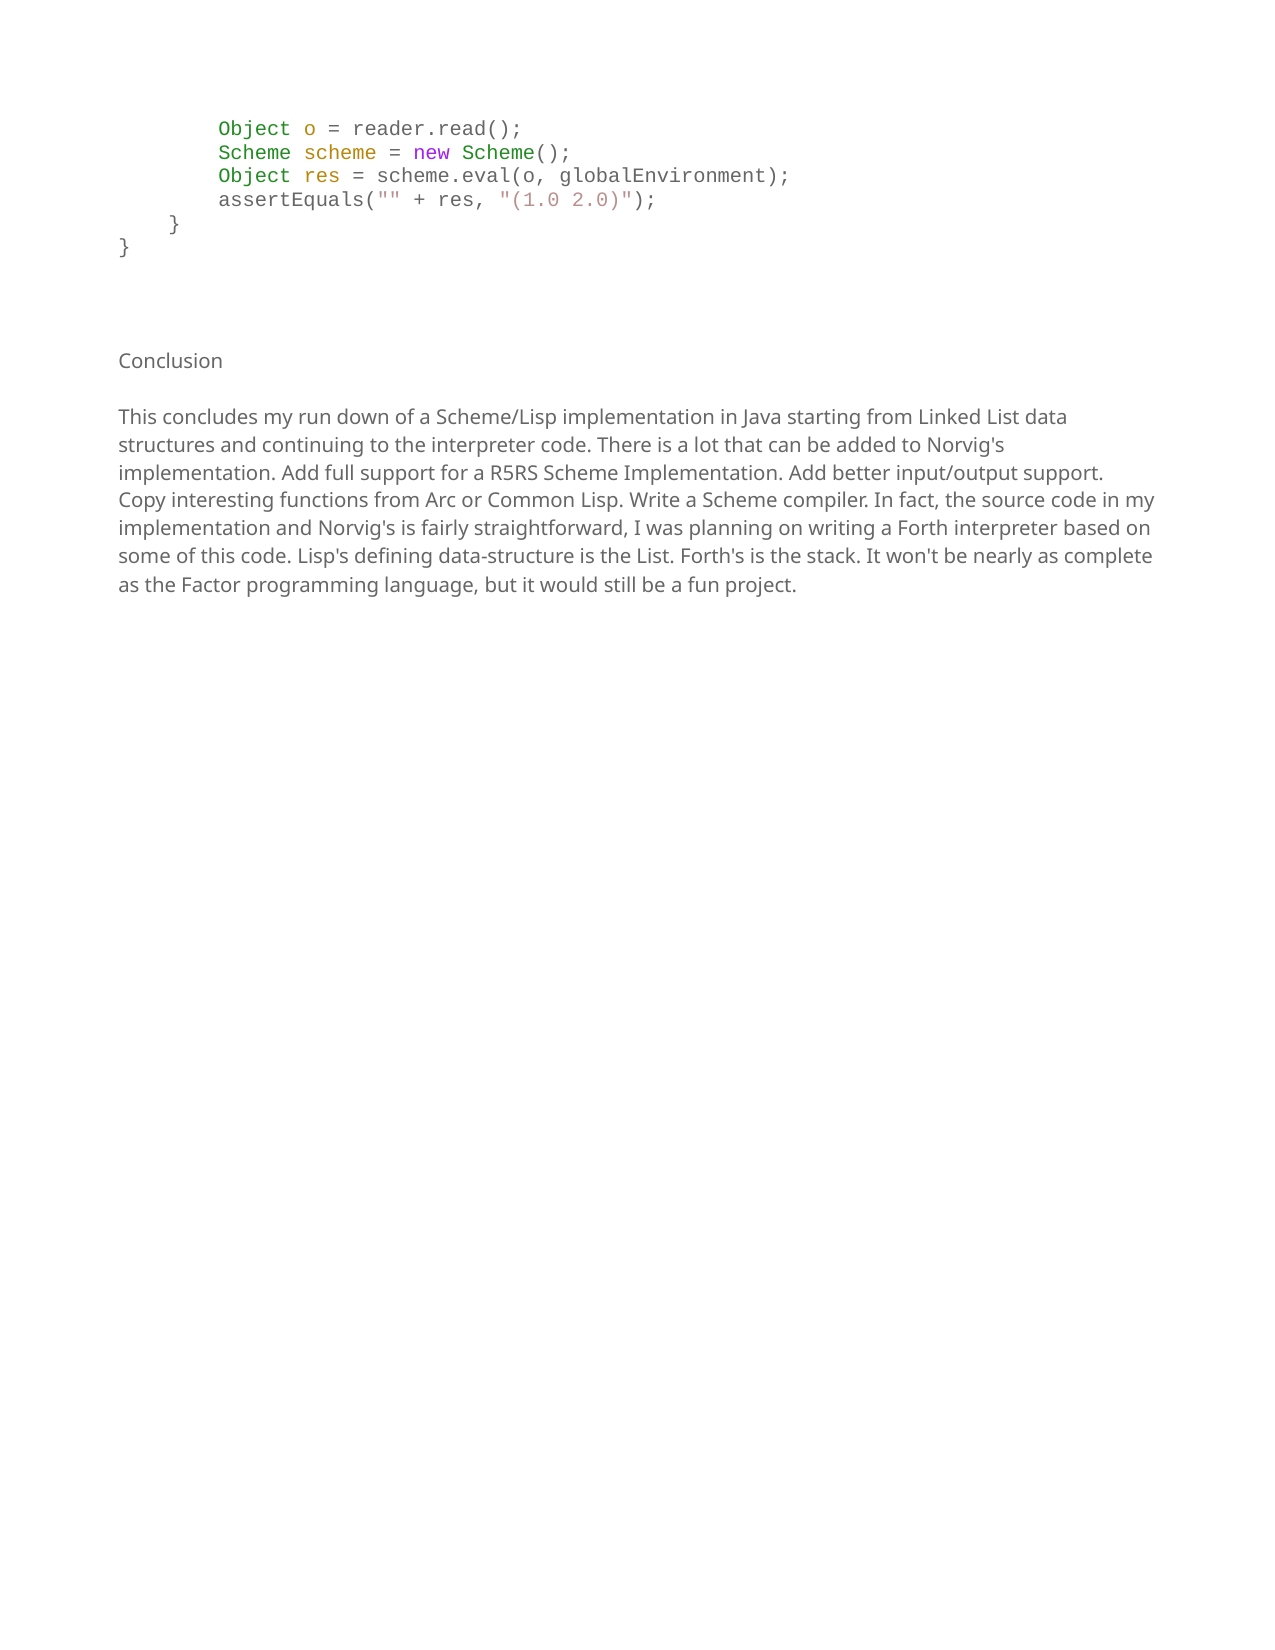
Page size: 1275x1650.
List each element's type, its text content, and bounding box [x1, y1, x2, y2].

text Object o = reader.read(); [118, 118, 1157, 142]
text Conclusion This concludes my run down of a Scheme/Lisp implementation in Java starting from Linked List data structures and continuing to the interpreter code. There is a lot that can be added to Norvig's implementation. Add full support for a R5RS Scheme Implementation. Add better input/output support. Copy interesting functions from Arc or Common Lisp. Write a Scheme compiler. In fact, the source code in my implementation and Norvig's is fairly straightforward, I was planning on writing a Forth interpreter based on some of this code. Lisp's defining data-structure is the List. Forth's is the stack. It won't be nearly as complete as the Factor programming language, but it would still be a fun project. [118, 289, 1157, 627]
text Object res = scheme.eval(o, globalEnvironment); [118, 165, 1157, 189]
text } [118, 213, 1157, 236]
text } [118, 236, 1157, 259]
text Scheme scheme = new Scheme(); [118, 142, 1157, 165]
text assertEquals("" + res, "(1.0 2.0)"); [118, 189, 1157, 213]
